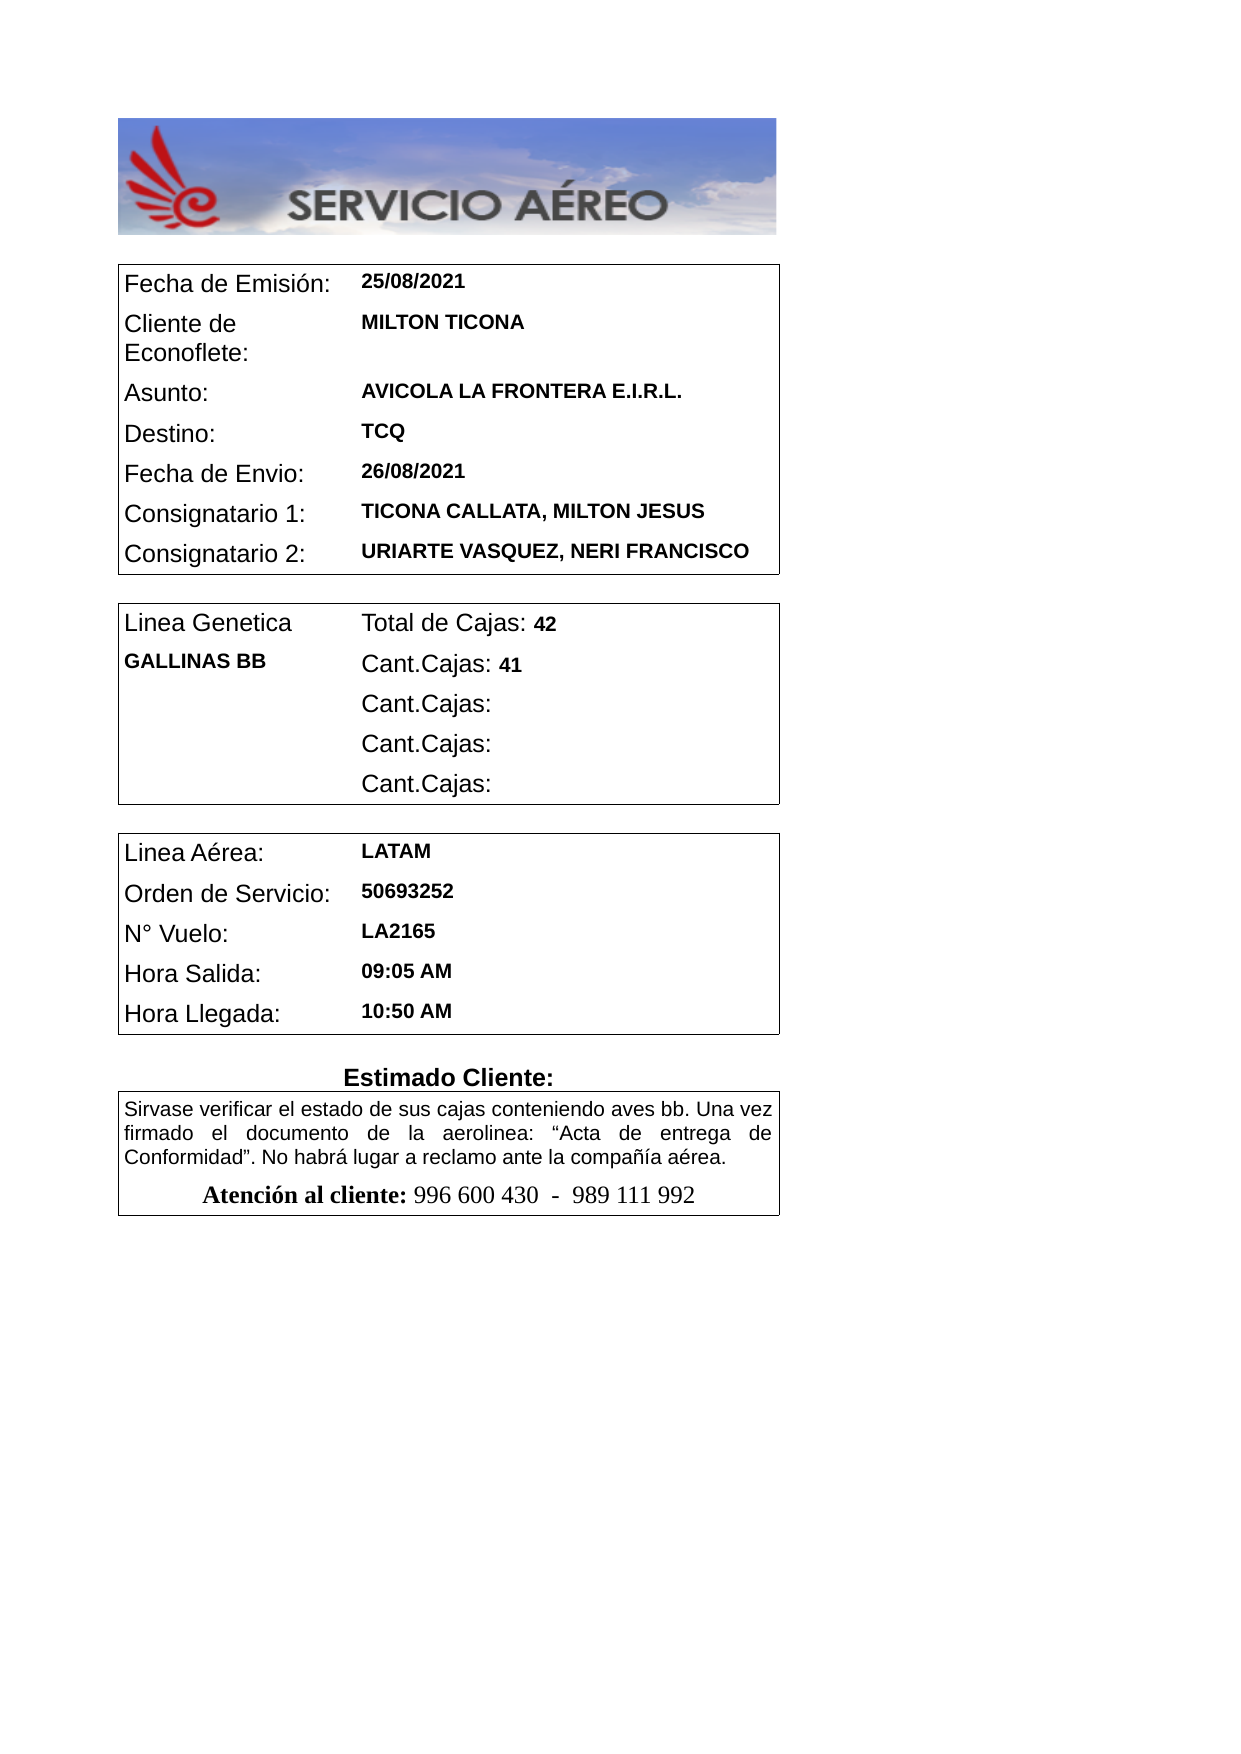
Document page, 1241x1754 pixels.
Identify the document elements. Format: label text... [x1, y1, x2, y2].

table_cell 10:50 AM [356, 994, 779, 1034]
table_cell Linea Genetica [119, 604, 356, 643]
table_cell MILTON TICONA [356, 304, 779, 373]
table_cell GALLINAS BB [119, 643, 356, 683]
table_cell Cant.Cajas: [356, 723, 779, 763]
table_cell AVICOLA LA FRONTERA E.I.R.L. [356, 373, 779, 413]
table_cell Consignatario 1: [119, 493, 356, 533]
table_cell [356, 805, 779, 833]
table_cell [356, 575, 779, 603]
table_cell Cant.Cajas: 41 [356, 643, 779, 683]
table_cell Orden de Servicio: [119, 873, 356, 913]
table_cell Consignatario 2: [119, 534, 356, 574]
table_cell URIARTE VASQUEZ, NERI FRANCISCO [356, 534, 779, 574]
table_cell 09:05 AM [356, 953, 779, 993]
table_cell Fecha de Envio: [119, 453, 356, 493]
table_cell Estimado Cliente: [118, 1035, 779, 1091]
table_cell Cant.Cajas: [356, 683, 779, 723]
picture [118, 118, 777, 235]
table_cell TCQ [356, 413, 779, 453]
table_cell Atención al cliente: 996 600 430 - 989 111 992 [119, 1175, 779, 1215]
table_cell [118, 805, 356, 833]
table_cell 26/08/2021 [356, 453, 779, 493]
table_cell [118, 575, 356, 603]
table_cell Linea Aérea: [119, 834, 356, 873]
table_header 25/08/2021 [356, 265, 779, 304]
table_cell Cant.Cajas: [356, 764, 779, 804]
table_cell LATAM [356, 834, 779, 873]
table_cell Destino: [119, 413, 356, 453]
table_cell Asunto: [119, 373, 356, 413]
table_cell Total de Cajas: 42 [356, 604, 779, 643]
table_cell Cliente de Econoflete: [119, 304, 356, 373]
table_cell [119, 723, 356, 763]
table_cell [119, 683, 356, 723]
table_cell Hora Llegada: [119, 994, 356, 1034]
table_header Fecha de Emisión: [119, 265, 356, 304]
table_cell N° Vuelo: [119, 913, 356, 953]
table_cell Sirvase verificar el estado de sus cajas conteniendo aves bb. Una vez firmado el documento de la aerolinea: “Acta de entrega de Conformidad”. No habrá lugar a reclamo ante la compañía aérea. [119, 1092, 779, 1175]
table_cell 50693252 [356, 873, 779, 913]
table_cell LA2165 [356, 913, 779, 953]
table_cell Hora Salida: [119, 953, 356, 993]
table_cell [119, 764, 356, 804]
table_cell TICONA CALLATA, MILTON JESUS [356, 493, 779, 533]
